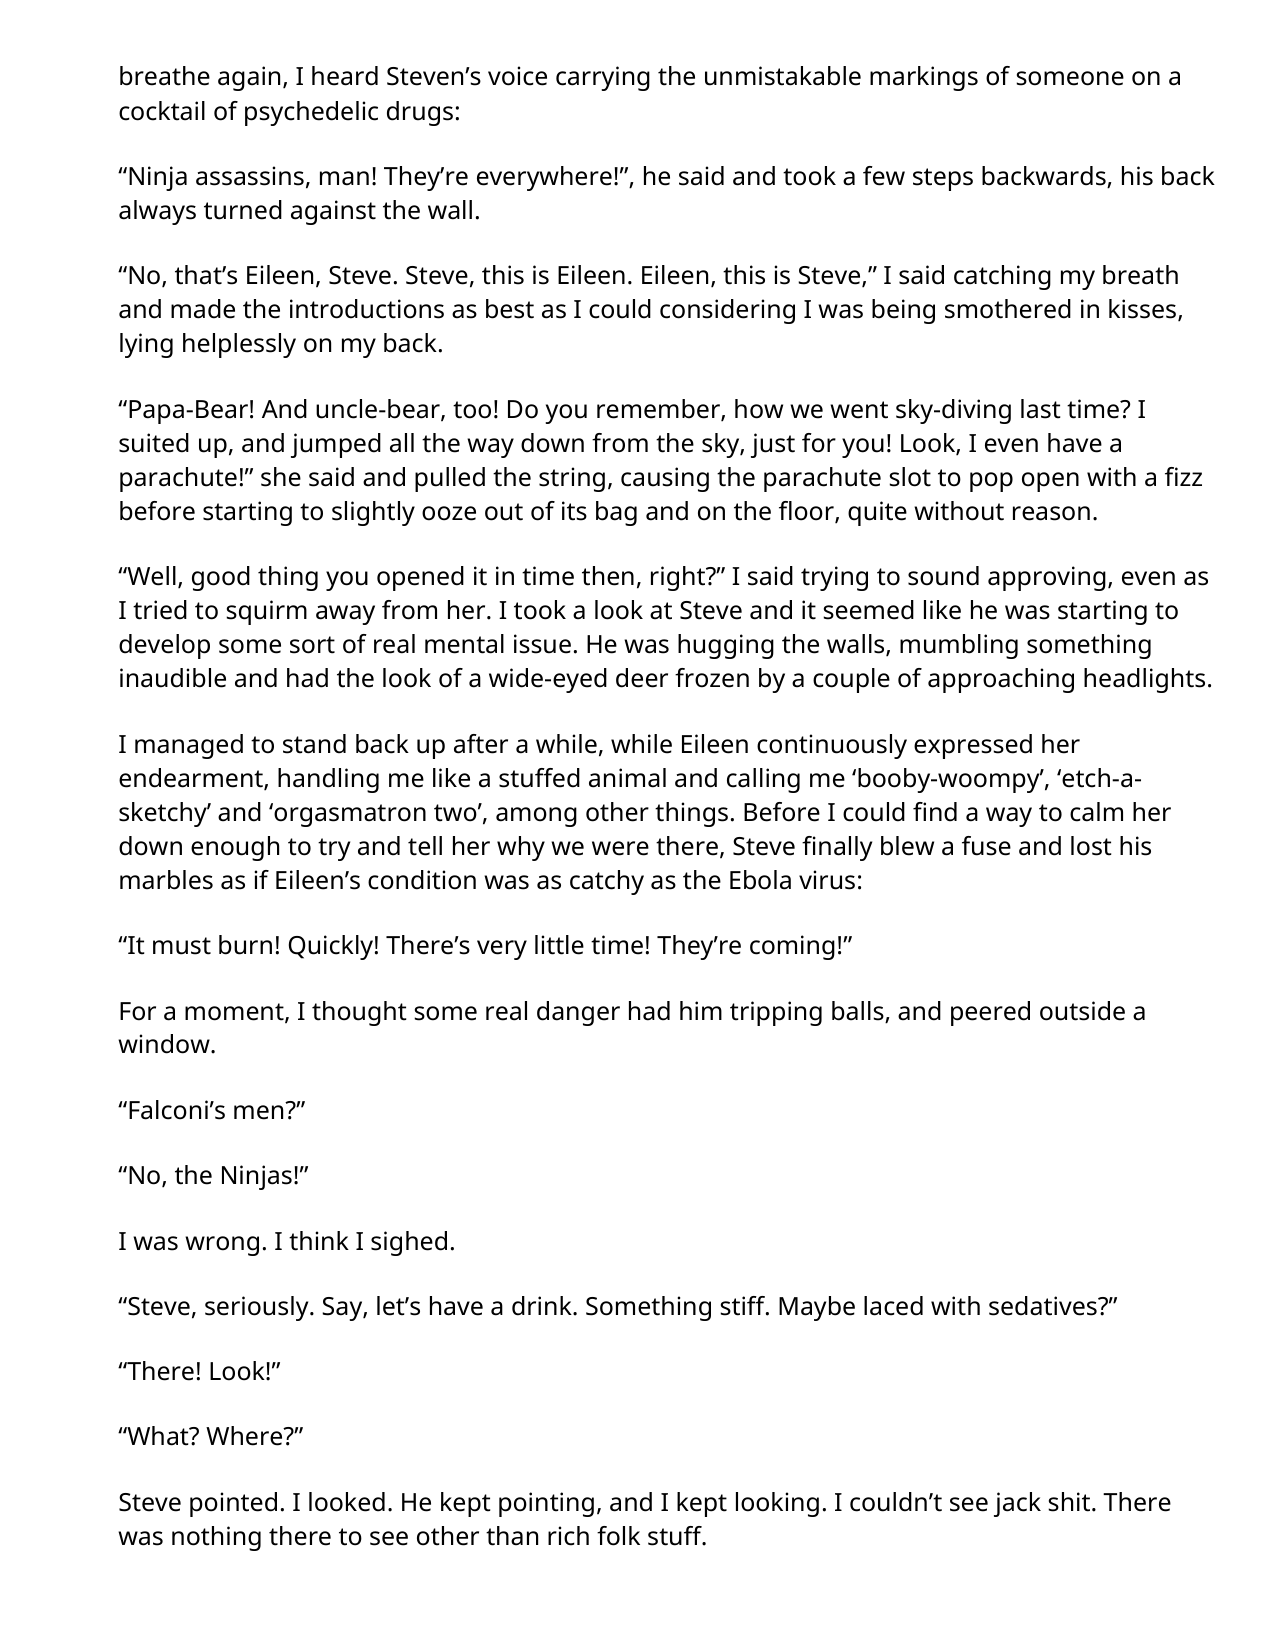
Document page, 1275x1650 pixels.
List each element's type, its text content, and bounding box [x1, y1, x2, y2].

text “What? Where?” [118, 1419, 1216, 1453]
text I managed to stand back up after a while, while Eileen continuously expressed her endearment, handling me like a stuffed animal and calling me ‘booby-woompy’, ‘etch-a-sketchy’ and ‘orgasmatron two’, among other things. Before I could find a way to calm her down enough to try and tell her why we were there, Steve finally blew a fuse and lost his marbles as if Eileen’s condition was as catchy as the Ebola virus: [118, 726, 1216, 897]
text “No, the Ninjas!” [118, 1158, 1216, 1192]
text “Well, good thing you opened it in time then, right?” I said trying to sound approving, even as I tried to squirm away from her. I took a look at Steve and it seemed like he was starting to develop some sort of real mental issue. He was hugging the walls, mumbling something inaudible and had the look of a wide-eyed deer frozen by a couple of approaching headlights. [118, 559, 1216, 695]
text “Falconi’s men?” [118, 1092, 1216, 1127]
text I was wrong. I think I sighed. [118, 1223, 1216, 1257]
text breathe again, I heard Steven’s voice carrying the unmistakable markings of someone on a cocktail of psychedelic drugs: [118, 59, 1216, 127]
text For a moment, I thought some real danger had him tripping balls, and peered outside a window. [118, 993, 1216, 1061]
text “Steve, seriously. Say, let’s have a drink. Something stiff. Maybe laced with sedatives?” [118, 1288, 1216, 1322]
text “It must burn! Quickly! There’s very little time! They’re coming!” [118, 928, 1216, 962]
text “No, that’s Eileen, Steve. Steve, this is Eileen. Eileen, this is Steve,” I said catching my breath and made the introductions as best as I could considering I was being smothered in kisses, lying helplessly on my back. [118, 258, 1216, 360]
text “Ninja assassins, man! They’re everywhere!”, he said and took a few steps backwards, his back always turned against the wall. [118, 158, 1216, 227]
text “There! Look!” [118, 1354, 1216, 1388]
text Steve pointed. I looked. He kept pointing, and I kept looking. I couldn’t see jack shit. There was nothing there to see other than rich folk stuff. [118, 1484, 1216, 1552]
text “Papa-Bear! And uncle-bear, too! Do you remember, how we went sky-diving last time? I suited up, and jumped all the way down from the sky, just for you! Look, I even have a parachute!” she said and pulled the string, causing the parachute slot to pop open with a fizz before starting to slightly ooze out of its bag and on the floor, quite without reason. [118, 391, 1216, 527]
